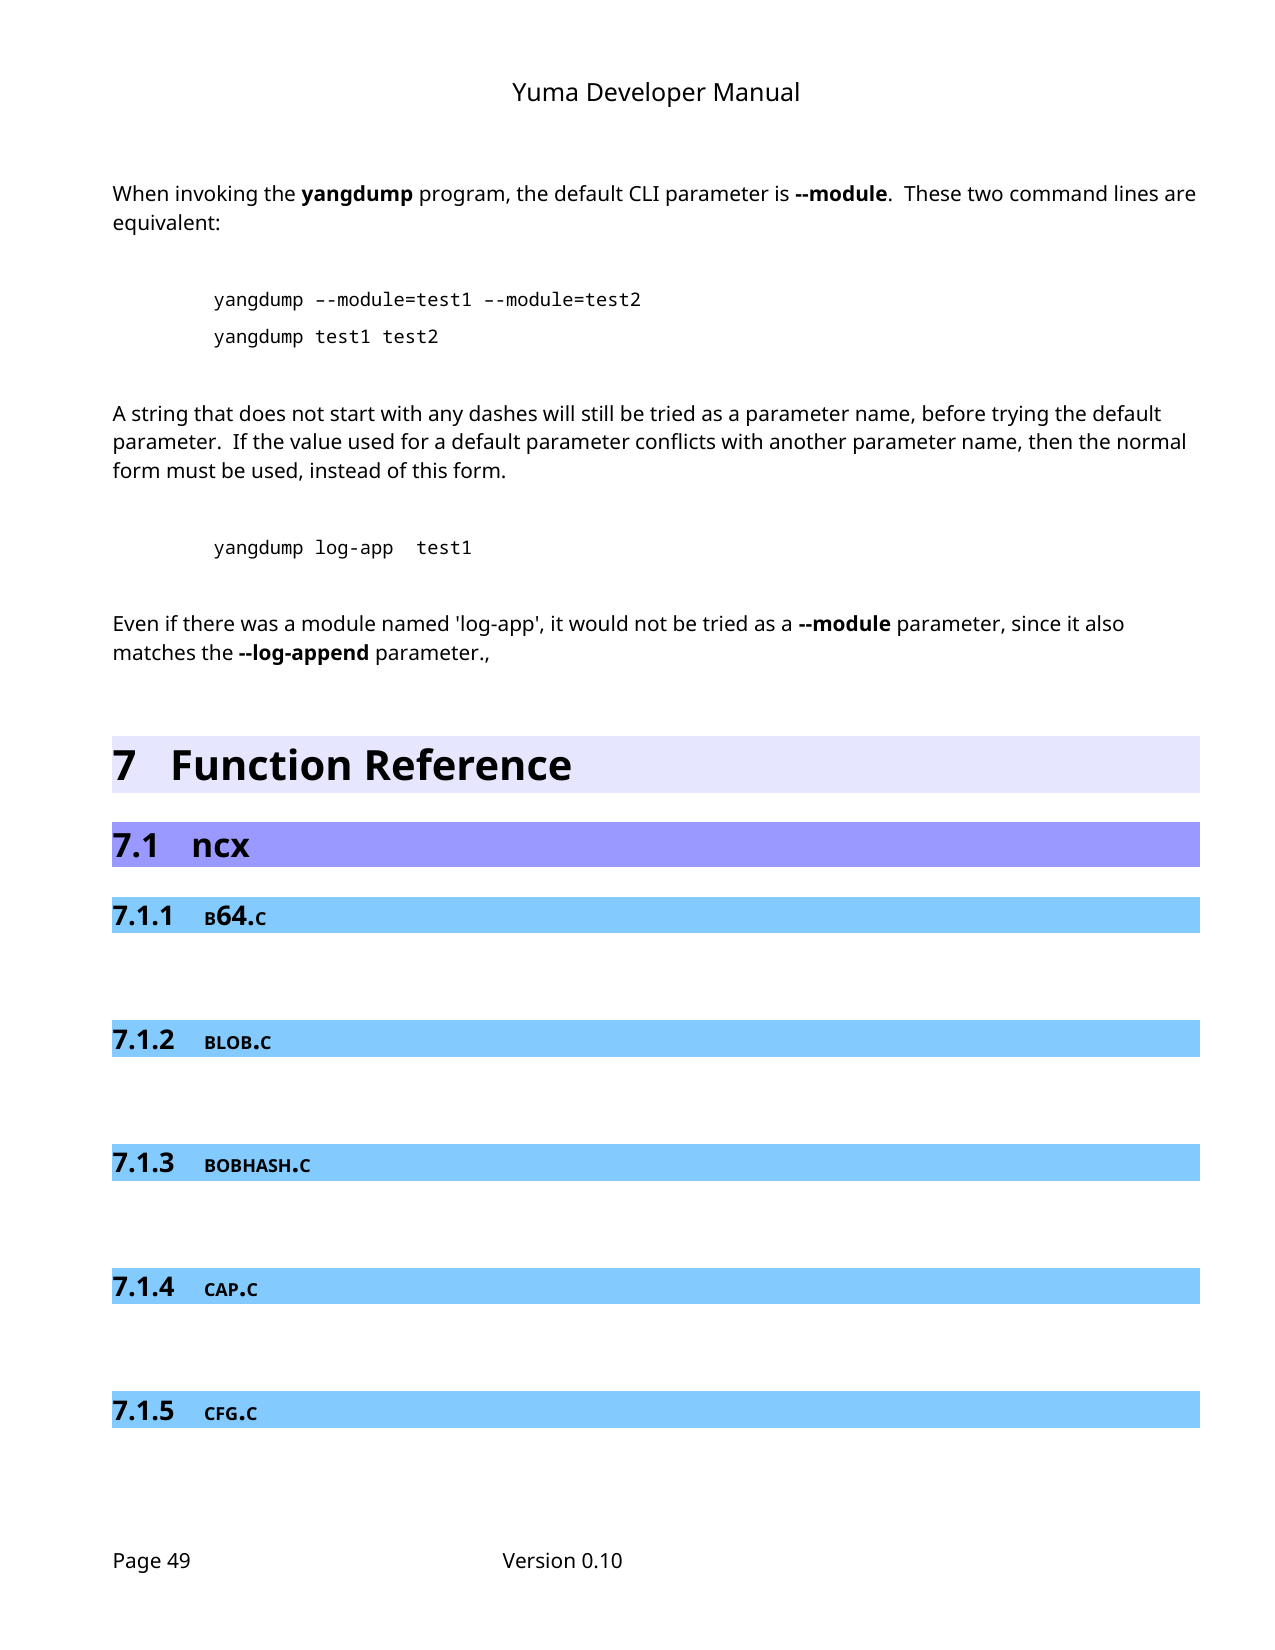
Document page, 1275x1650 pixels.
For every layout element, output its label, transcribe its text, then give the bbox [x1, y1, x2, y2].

text When invoking the yangdump program, the default CLI parameter is --module. These two command lines are equivalent: [112, 179, 1200, 236]
subtitle cap.c [112, 1268, 1200, 1304]
text A string that does not start with any dashes will still be tried as a parameter name, before trying the default parameter. If the value used for a default parameter conflicts with another parameter name, then the normal form must be used, instead of this form. [112, 399, 1200, 484]
text yangdump log-app test1 [139, 534, 1200, 560]
subtitle b64.c [112, 897, 1200, 933]
subtitle blob.c [112, 1020, 1200, 1057]
subtitle cfg.c [112, 1391, 1200, 1428]
text Even if there was a module named 'log-app', it would not be tried as a --module parameter, since it also matches the --log-append parameter., [112, 609, 1200, 666]
subtitle ncx [112, 822, 1200, 867]
subtitle Function Reference [112, 736, 1200, 793]
text yangdump –-module=test1 –-module=test2 [139, 286, 1200, 312]
text yangdump test1 test2 [139, 324, 1200, 349]
subtitle bobhash.c [112, 1144, 1200, 1181]
